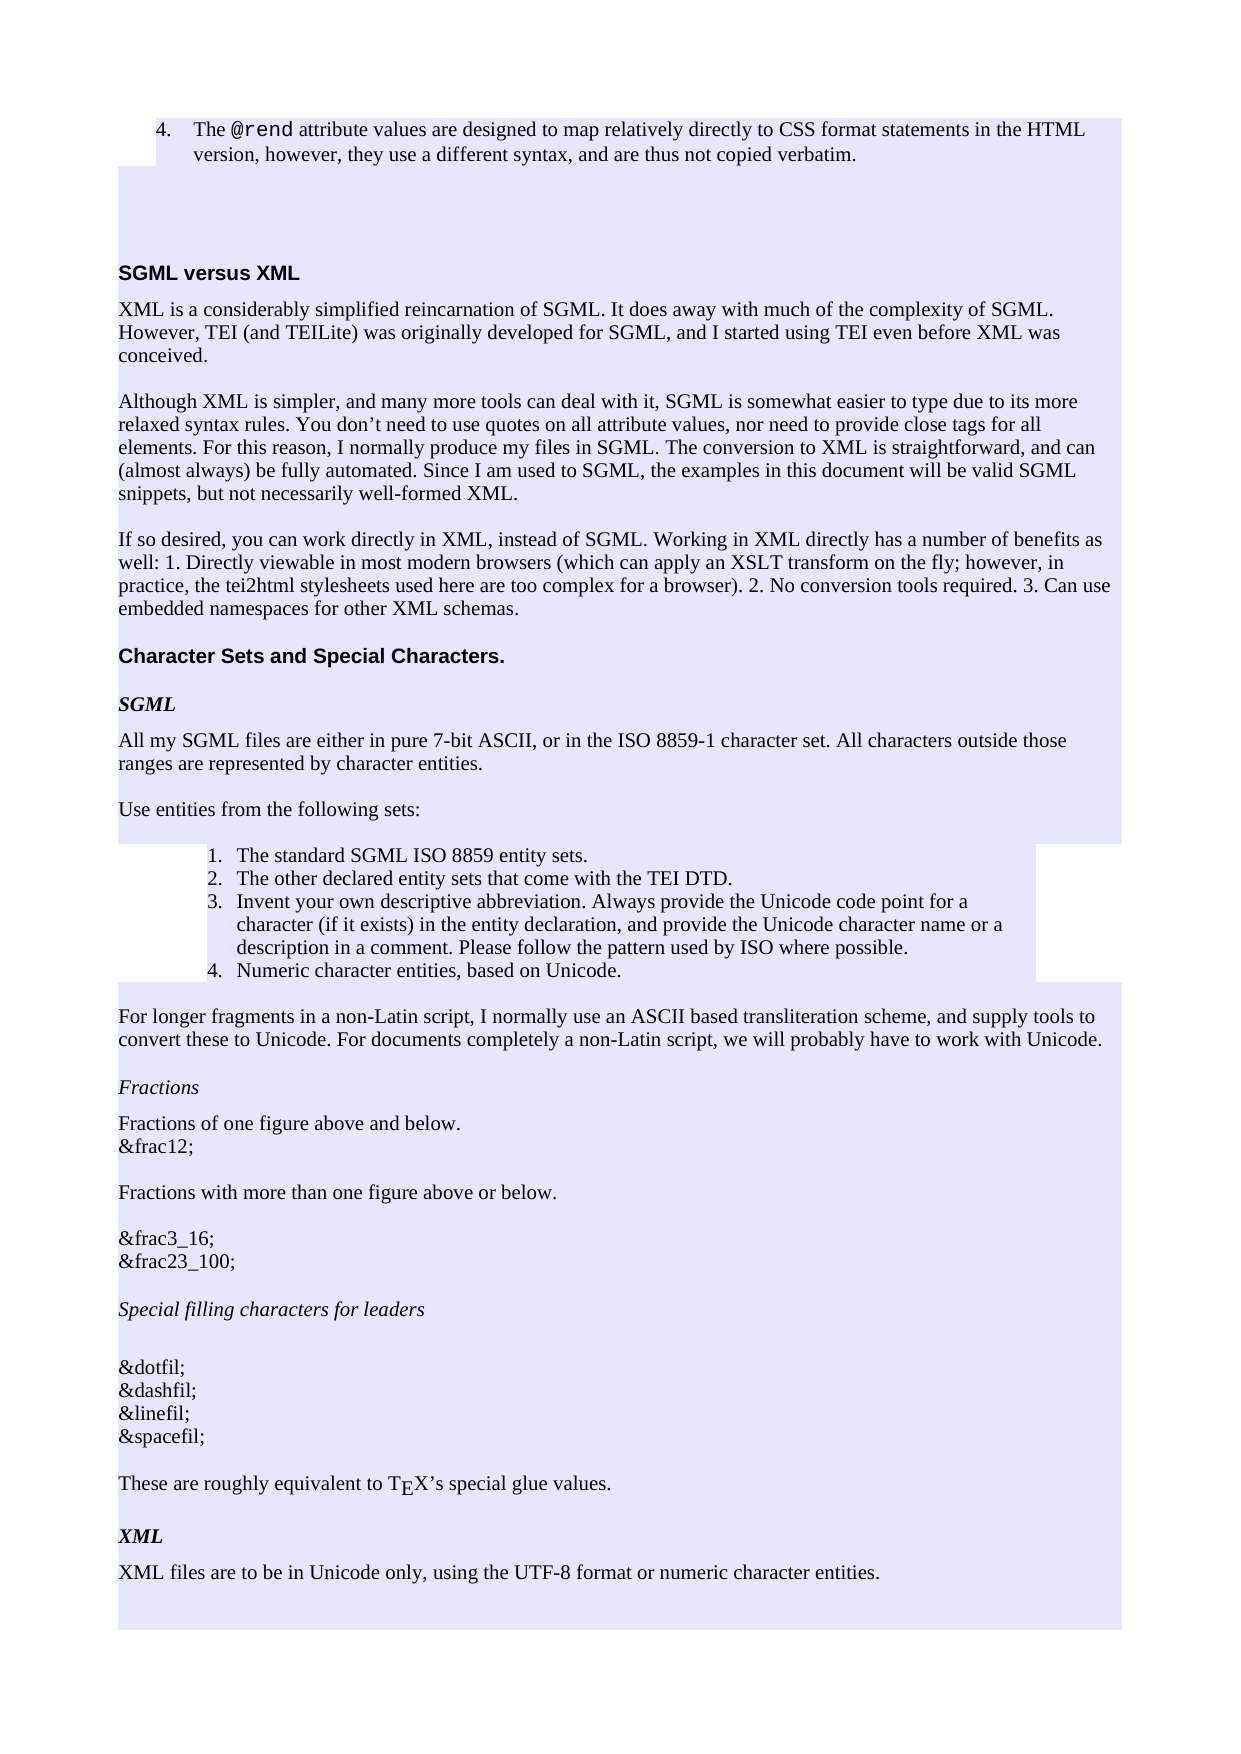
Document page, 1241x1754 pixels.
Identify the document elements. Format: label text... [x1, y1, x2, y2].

list Invent your own descriptive abbreviation. Always provide the Unicode code point for a character (if it exists) in the entity declaration, and provide the Unicode character name or a description in a comment. Please follow the pattern used by ISO where possible. [207, 890, 1036, 959]
text &frac23_100; [118, 1250, 1122, 1273]
list The standard SGML ISO 8859 entity sets. [207, 844, 1036, 867]
text If so desired, you can work directly in XML, instead of SGML. Working in XML directly has a number of benefits as well: 1. Directly viewable in most modern browsers (which can apply an XSLT transform on the fly; however, in practice, the tei2html stylesheets used here are too complex for a browser). 2. No conversion tools required. 3. Can use embedded namespaces for other XML schemas. [118, 528, 1122, 620]
text &frac3_16; [118, 1227, 1122, 1250]
text Although XML is simpler, and many more tools can deal with it, SGML is somewhat easier to type due to its more relaxed syntax rules. You don’t need to use quotes on all attribute values, nor need to provide close tags for all elements. For this reason, I normally produce my files in SGML. The conversion to XML is straightforward, and can (almost always) be fully automated. Since I am used to SGML, the examples in this document will be valid SGML snippets, but not necessarily well-formed XML. [118, 390, 1122, 505]
text These are roughly equivalent to TEX’s special glue values. [118, 1471, 1122, 1500]
subtitle XML [118, 1525, 1122, 1548]
text &dashfil; [118, 1379, 1122, 1402]
subtitle SGML [118, 693, 1122, 716]
text &dotfil; [118, 1356, 1122, 1379]
text All my SGML files are either in pure 7-bit ASCII, or in the ISO 8859-1 character set. All characters outside those ranges are represented by character entities. [118, 729, 1122, 775]
text For longer fragments in a non-Latin script, I normally use an ASCII based transliteration scheme, and supply tools to convert these to Unicode. For documents completely a non-Latin script, we will probably have to work with Unicode. [118, 1005, 1122, 1051]
text XML is a considerably simplified reincarnation of SGML. It does away with much of the complexity of SGML. However, TEI (and TEILite) was originally developed for SGML, and I started using TEI even before XML was conceived. [118, 298, 1122, 367]
text Fractions with more than one figure above or below. [118, 1181, 1122, 1204]
subtitle Special filling characters for leaders [118, 1298, 1122, 1321]
text &spacefil; [118, 1425, 1122, 1448]
text &frac12; [118, 1134, 1122, 1158]
list Numeric character entities, based on Unicode. [207, 959, 1036, 982]
subtitle SGML versus XML [118, 262, 1122, 285]
text &linefil; [118, 1402, 1122, 1425]
text Fractions of one figure above and below. [118, 1112, 1122, 1134]
subtitle Character Sets and Special Characters. [118, 645, 1122, 668]
list The @rend attribute values are designed to map relatively directly to CSS format statements in the HTML version, however, they use a different syntax, and are thus not copied verbatim. [156, 118, 1122, 166]
text XML files are to be in Unicode only, using the UTF-8 format or numeric character entities. [118, 1561, 1122, 1584]
list The other declared entity sets that come with the TEI DTD. [207, 867, 1036, 890]
text Use entities from the following sets: [118, 798, 1122, 821]
subtitle Fractions [118, 1076, 1122, 1099]
